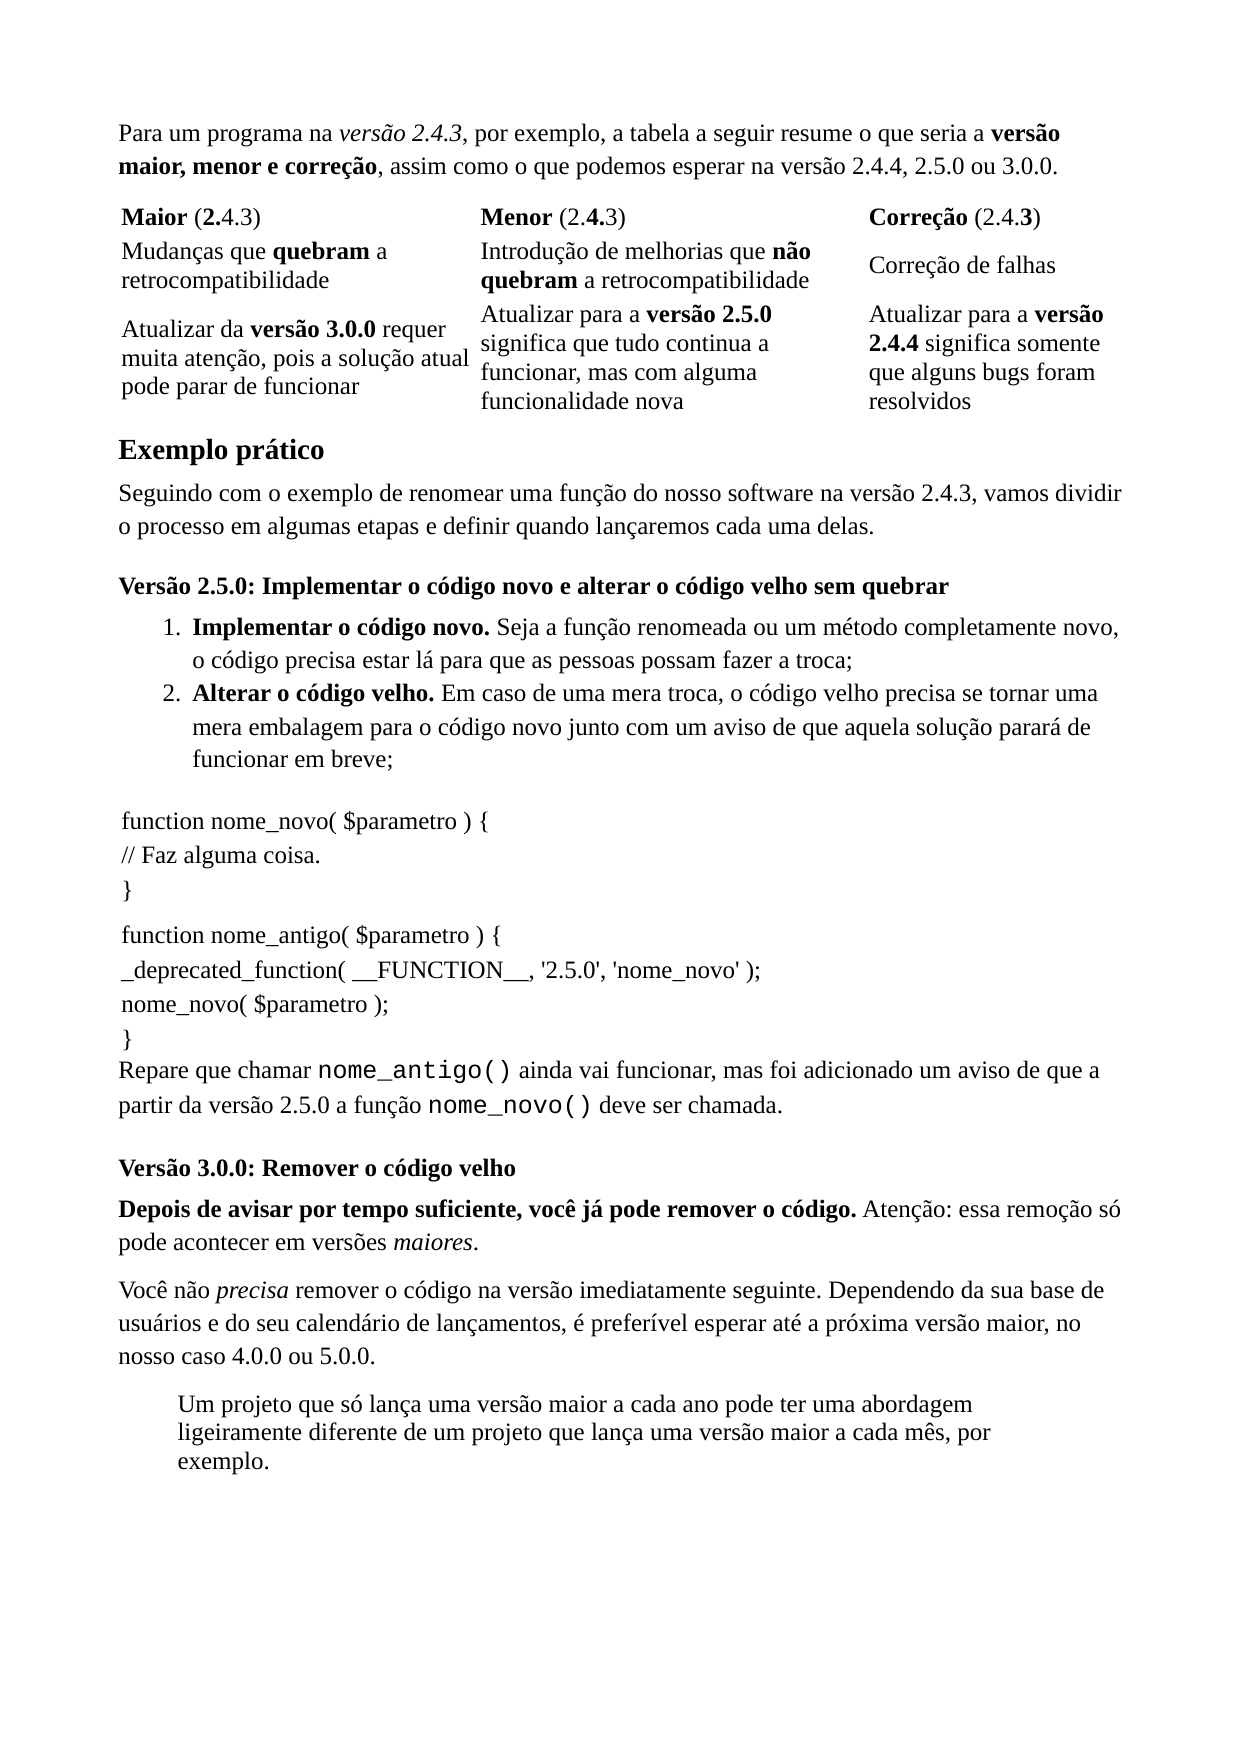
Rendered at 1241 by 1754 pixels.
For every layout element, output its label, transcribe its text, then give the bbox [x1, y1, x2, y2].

text Um projeto que só lança uma versão maior a cada ano pode ter uma abordagem ligeiramente diferente de um projeto que lança uma versão maior a cada mês, por exemplo. [177, 1389, 1063, 1475]
text Você não precisa remover o código na versão imediatamente seguinte. Dependendo da sua base de usuários e do seu calendário de lançamentos, é preferível esperar até a próxima versão maior, no nosso caso 4.0.0 ou 5.0.0. [118, 1275, 1122, 1370]
list Implementar o código novo. Seja a função renomeada ou um método completamente novo, o código precisa estar lá para que as pessoas possam fazer a troca; [162, 612, 1122, 674]
table_header } [118, 872, 147, 907]
table_header Menor (2.4.3) [478, 199, 866, 233]
text Para um programa na versão 2.4.3, por exemplo, a tabela a seguir resume o que seria a versão maior, menor e correção, assim como o que podemos esperar na versão 2.4.4, 2.5.0 ou 3.0.0. [118, 118, 1122, 180]
table_cell Atualizar para a versão 2.4.4 significa somente que alguns bugs foram resolvidos [866, 297, 1122, 417]
table_header } [118, 1021, 147, 1056]
text Seguindo com o exemplo de renomear uma função do nosso software na versão 2.4.3, vamos dividir o processo em algumas etapas e definir quando lançaremos cada uma delas. [118, 478, 1122, 540]
table_header nome_novo( $parametro ); [118, 986, 403, 1021]
text Repare que chamar nome_antigo() ainda vai funcionar, mas foi adicionado um aviso de que a partir da versão 2.5.0 a função nome_novo() deve ser chamada. [118, 1056, 1122, 1121]
table_cell Mudanças que quebram a retrocompatibilidade [118, 233, 477, 297]
table_cell Atualizar para a versão 2.5.0 significa que tudo continua a funcionar, mas com alguma funcionalidade nova [478, 297, 866, 417]
list Alterar o código velho. Em caso de uma mera troca, o código velho precisa se tornar uma mera embalagem para o código novo junto com um aviso de que aquela solução parará de funcionar em breve; [162, 678, 1122, 773]
text Depois de avisar por tempo suficiente, você já pode remover o código. Atenção: essa remoção só pode acontecer em versões maiores. [118, 1194, 1122, 1256]
table_header Maior (2.4.3) [118, 199, 477, 233]
table_header [118, 792, 136, 803]
subtitle Versão 3.0.0: Remover o código velho [118, 1153, 1122, 1182]
table_cell Correção de falhas [866, 233, 1122, 297]
subtitle Versão 2.5.0: Implementar o código novo e alterar o código velho sem quebrar [118, 571, 1122, 600]
table_header _deprecated_function( __FUNCTION__, '2.5.0', 'nome_novo' ); [118, 952, 776, 986]
table_header // Faz alguma coisa. [118, 838, 335, 872]
table_header function nome_antigo( $parametro ) { [118, 917, 517, 952]
table_header [118, 907, 136, 917]
table_header Correção (2.4.3) [866, 199, 1122, 233]
subtitle Exemplo prático [118, 432, 1122, 466]
table_cell Atualizar da versão 3.0.0 requer muita atenção, pois a solução atual pode parar de funcionar [118, 297, 477, 417]
table_header function nome_novo( $parametro ) { [118, 803, 504, 837]
table_cell Introdução de melhorias que não quebram a retrocompatibilidade [478, 233, 866, 297]
